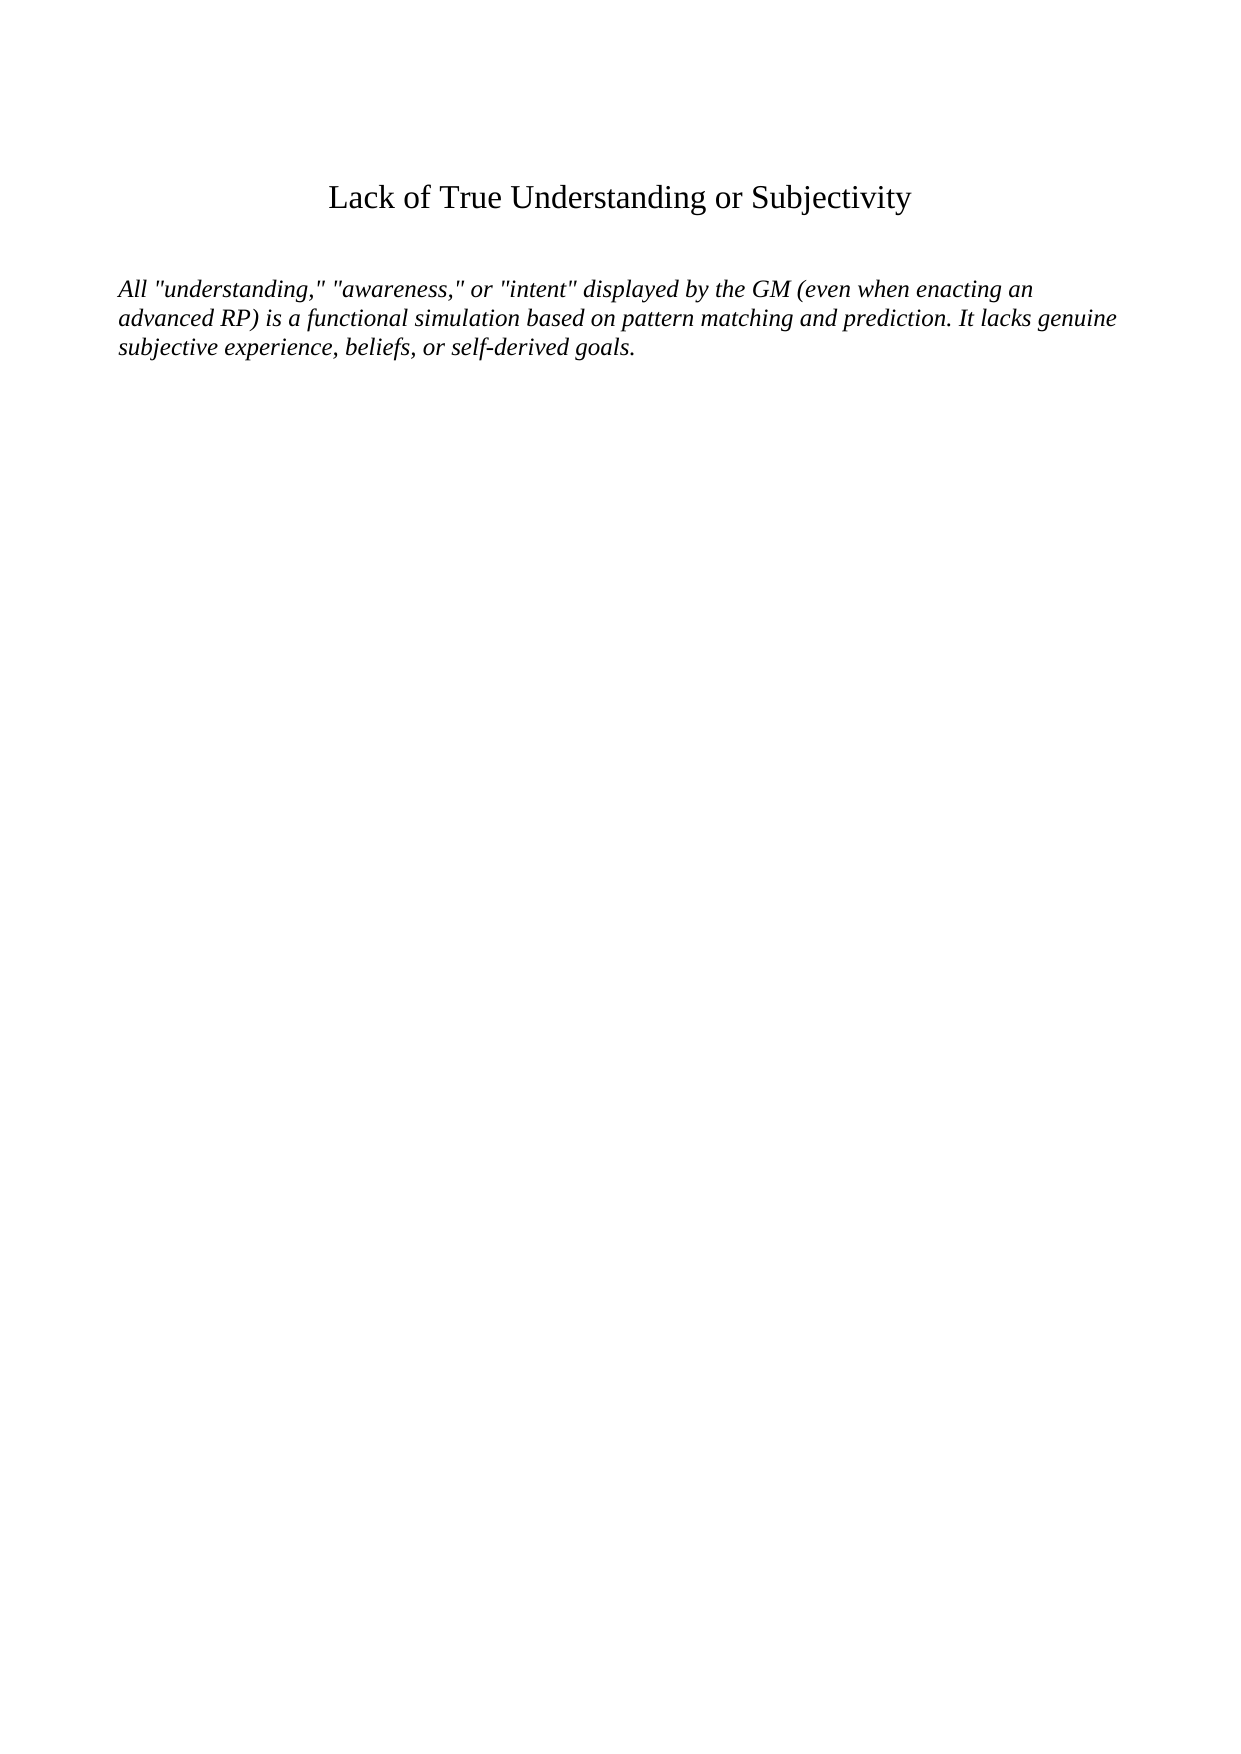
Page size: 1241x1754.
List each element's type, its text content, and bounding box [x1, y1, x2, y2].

text All "understanding," "awareness," or "intent" displayed by the GM (even when enacting an advanced RP) is a functional simulation based on pattern matching and prediction. It lacks genuine subjective experience, beliefs, or self-derived goals. [118, 274, 1122, 361]
subtitle Lack of True Understanding or Subjectivity [118, 177, 1122, 216]
